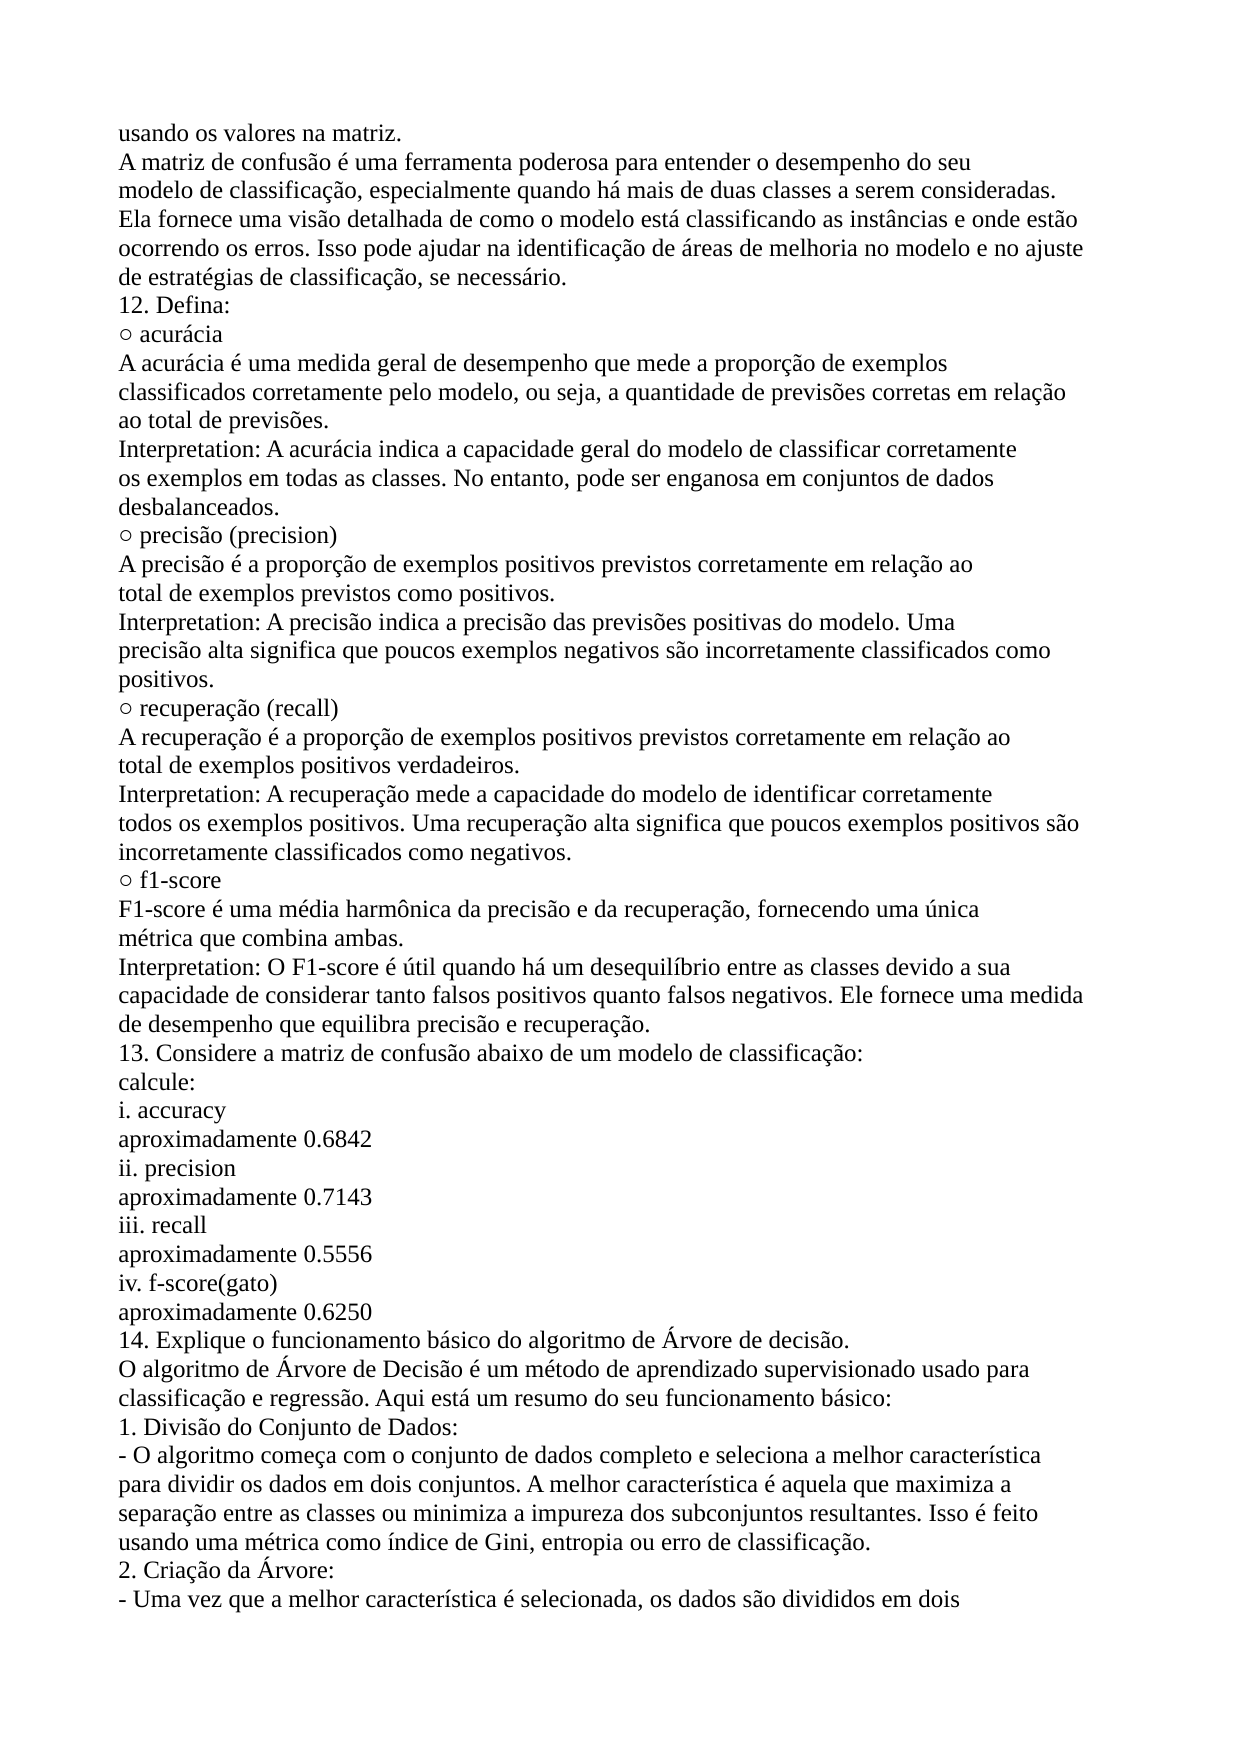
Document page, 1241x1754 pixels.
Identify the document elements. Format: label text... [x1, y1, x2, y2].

text ○ recuperação (recall) [118, 693, 1122, 722]
text classificação e regressão. Aqui está um resumo do seu funcionamento básico: [118, 1383, 1122, 1412]
text usando os valores na matriz. [118, 118, 1122, 147]
text 1. Divisão do Conjunto de Dados: [118, 1412, 1122, 1441]
text os exemplos em todas as classes. No entanto, pode ser enganosa em conjuntos de dados [118, 463, 1122, 492]
text Interpretation: O F1-score é útil quando há um desequilíbrio entre as classes devido a sua [118, 952, 1122, 981]
text A acurácia é uma medida geral de desempenho que mede a proporção de exemplos [118, 348, 1122, 377]
text Interpretation: A recuperação mede a capacidade do modelo de identificar corretamente [118, 779, 1122, 808]
text 14. Explique o funcionamento básico do algoritmo de Árvore de decisão. [118, 1326, 1122, 1354]
text modelo de classificação, especialmente quando há mais de duas classes a serem consideradas. [118, 176, 1122, 204]
text aproximadamente 0.7143 [118, 1182, 1122, 1211]
text todos os exemplos positivos. Uma recuperação alta significa que poucos exemplos positivos são [118, 808, 1122, 837]
text ocorrendo os erros. Isso pode ajudar na identificação de áreas de melhoria no modelo e no ajuste [118, 233, 1122, 262]
text total de exemplos previstos como positivos. [118, 578, 1122, 607]
text para dividir os dados em dois conjuntos. A melhor característica é aquela que maximiza a [118, 1469, 1122, 1498]
text precisão alta significa que poucos exemplos negativos são incorretamente classificados como [118, 636, 1122, 664]
text desbalanceados. [118, 492, 1122, 521]
text de desempenho que equilibra precisão e recuperação. [118, 1009, 1122, 1038]
text separação entre as classes ou minimiza a impureza dos subconjuntos resultantes. Isso é feito [118, 1498, 1122, 1527]
text i. accuracy [118, 1096, 1122, 1124]
text positivos. [118, 664, 1122, 693]
text Ela fornece uma visão detalhada de como o modelo está classificando as instâncias e onde estão [118, 204, 1122, 233]
text Interpretation: A acurácia indica a capacidade geral do modelo de classificar corretamente [118, 434, 1122, 463]
text 12. Defina: [118, 291, 1122, 319]
text ○ acurácia [118, 319, 1122, 348]
text iv. f-score(gato) [118, 1268, 1122, 1297]
text usando uma métrica como índice de Gini, entropia ou erro de classificação. [118, 1527, 1122, 1556]
text ii. precision [118, 1153, 1122, 1182]
text 2. Criação da Árvore: [118, 1556, 1122, 1584]
text iii. recall [118, 1211, 1122, 1239]
text métrica que combina ambas. [118, 923, 1122, 952]
text F1-score é uma média harmônica da precisão e da recuperação, fornecendo uma única [118, 894, 1122, 923]
text de estratégias de classificação, se necessário. [118, 262, 1122, 291]
text ○ precisão (precision) [118, 521, 1122, 549]
text aproximadamente 0.6842 [118, 1124, 1122, 1153]
text ○ f1-score [118, 866, 1122, 894]
text A precisão é a proporção de exemplos positivos previstos corretamente em relação ao [118, 549, 1122, 578]
text A matriz de confusão é uma ferramenta poderosa para entender o desempenho do seu [118, 147, 1122, 176]
text Interpretation: A precisão indica a precisão das previsões positivas do modelo. Uma [118, 607, 1122, 636]
text - Uma vez que a melhor característica é selecionada, os dados são divididos em dois [118, 1584, 1122, 1613]
text classificados corretamente pelo modelo, ou seja, a quantidade de previsões corretas em relação [118, 377, 1122, 406]
text total de exemplos positivos verdadeiros. [118, 751, 1122, 779]
text calcule: [118, 1067, 1122, 1096]
text 13. Considere a matriz de confusão abaixo de um modelo de classificação: [118, 1038, 1122, 1067]
text A recuperação é a proporção de exemplos positivos previstos corretamente em relação ao [118, 722, 1122, 751]
text aproximadamente 0.5556 [118, 1239, 1122, 1268]
text capacidade de considerar tanto falsos positivos quanto falsos negativos. Ele fornece uma medida [118, 981, 1122, 1009]
text aproximadamente 0.6250 [118, 1297, 1122, 1326]
text ao total de previsões. [118, 406, 1122, 434]
text incorretamente classificados como negativos. [118, 837, 1122, 866]
text - O algoritmo começa com o conjunto de dados completo e seleciona a melhor característica [118, 1441, 1122, 1469]
text O algoritmo de Árvore de Decisão é um método de aprendizado supervisionado usado para [118, 1354, 1122, 1383]
